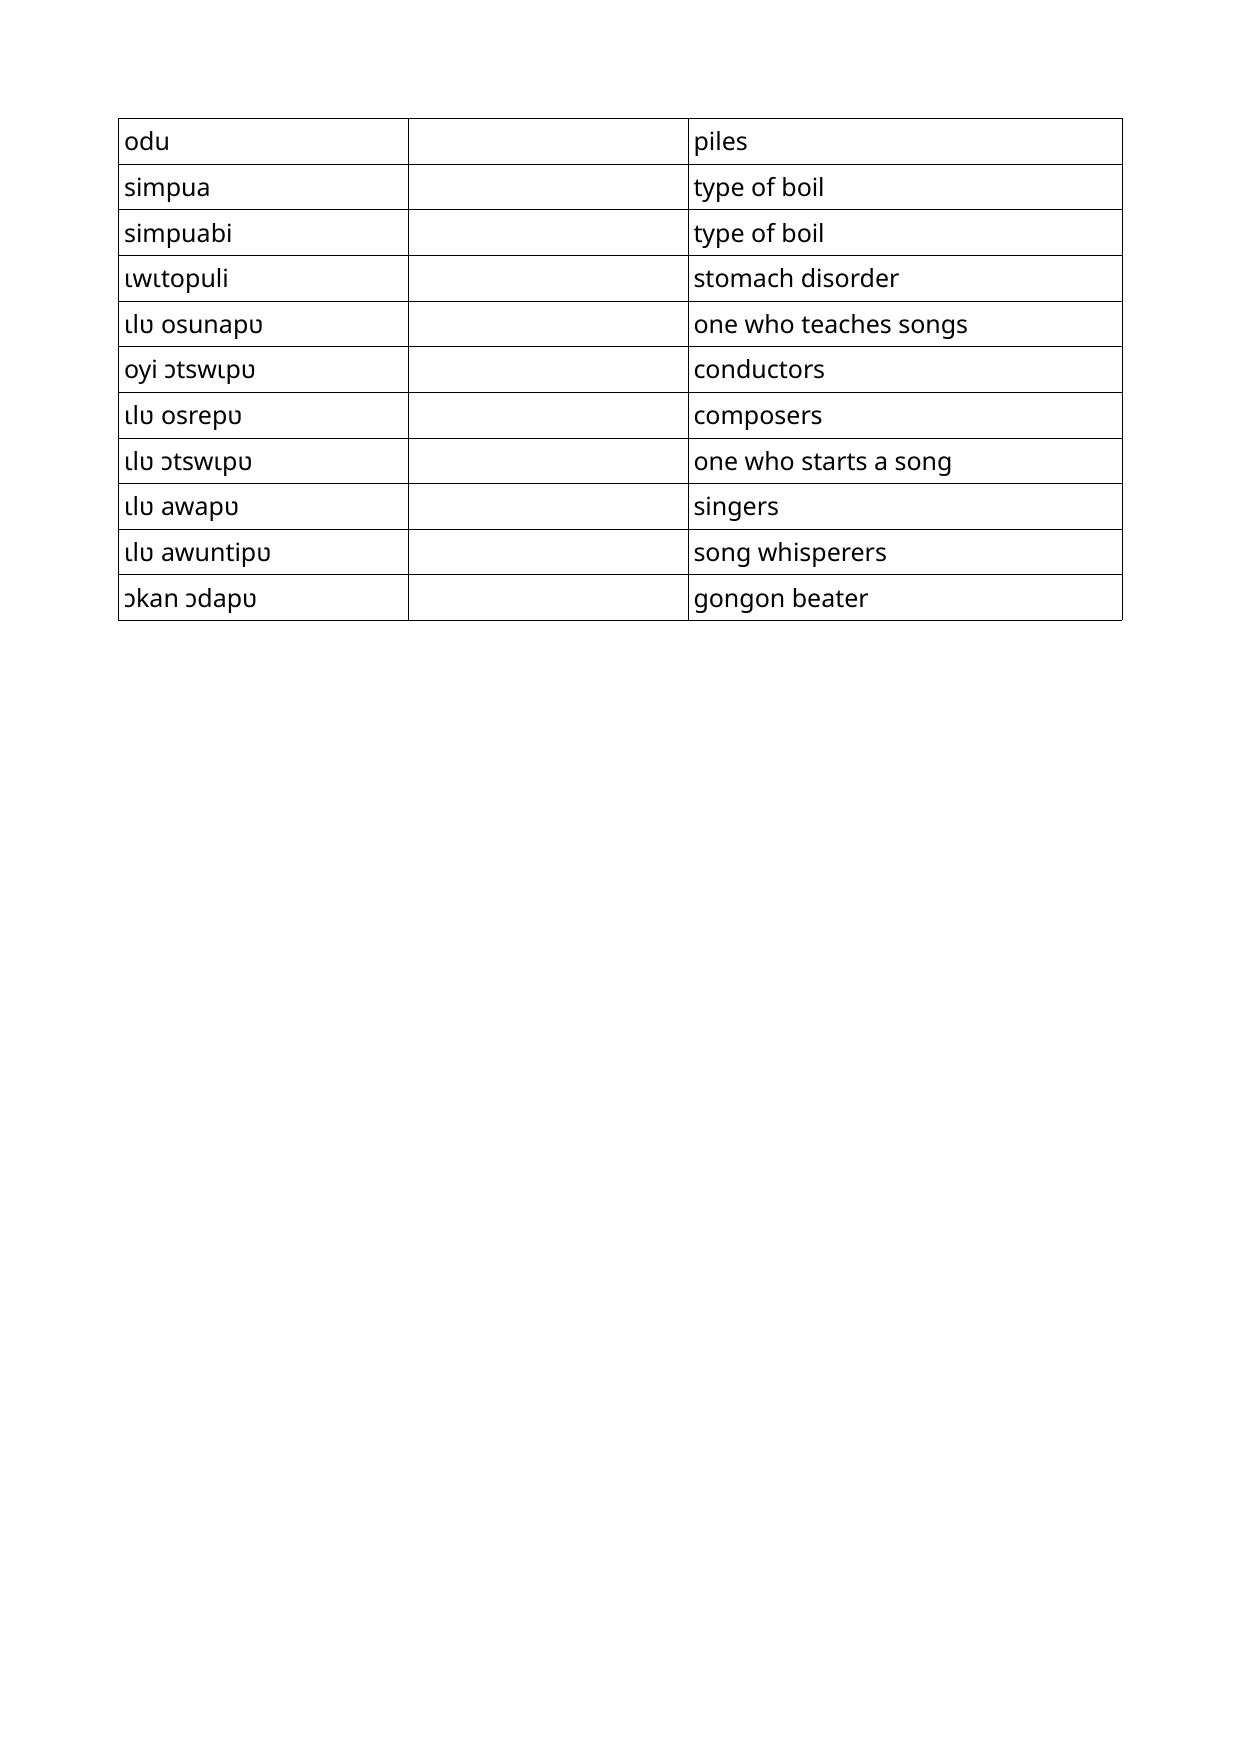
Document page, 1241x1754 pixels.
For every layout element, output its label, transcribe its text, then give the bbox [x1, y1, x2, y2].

table_cell type of boil [689, 210, 1122, 255]
table_cell [409, 530, 688, 574]
table_cell piles [689, 119, 1122, 164]
table_cell type of boil [689, 165, 1122, 209]
table_cell [409, 119, 688, 164]
table_cell [409, 256, 688, 301]
table_cell [409, 439, 688, 483]
table_cell conductors [689, 347, 1122, 392]
table_cell ɩlʋ awapʋ [119, 484, 408, 529]
table_cell oyi ɔtswɩpʋ [119, 347, 408, 392]
table_cell ɩlʋ osrepʋ [119, 393, 408, 437]
table_cell song whisperers [689, 530, 1122, 574]
table_cell simpuabi [119, 210, 408, 255]
table_cell [409, 484, 688, 529]
table_cell [409, 393, 688, 437]
table_cell [409, 347, 688, 392]
table_cell ɔkan ɔdapʋ [119, 575, 408, 620]
table_cell one who teaches songs [689, 302, 1122, 346]
table_cell odu [119, 119, 408, 164]
table_cell gongon beater [689, 575, 1122, 620]
table_cell [409, 210, 688, 255]
table_cell one who starts a song [689, 439, 1122, 483]
table_cell ɩwɩtopuli [119, 256, 408, 301]
table_cell [409, 575, 688, 620]
table_cell simpua [119, 165, 408, 209]
table_cell ɩlʋ awuntipʋ [119, 530, 408, 574]
table_cell stomach disorder [689, 256, 1122, 301]
table_cell singers [689, 484, 1122, 529]
table_cell [409, 165, 688, 209]
table_cell composers [689, 393, 1122, 437]
table_cell ɩlʋ osunapʋ [119, 302, 408, 346]
table_cell ɩlʋ ɔtswɩpʋ [119, 439, 408, 483]
table_cell [409, 302, 688, 346]
